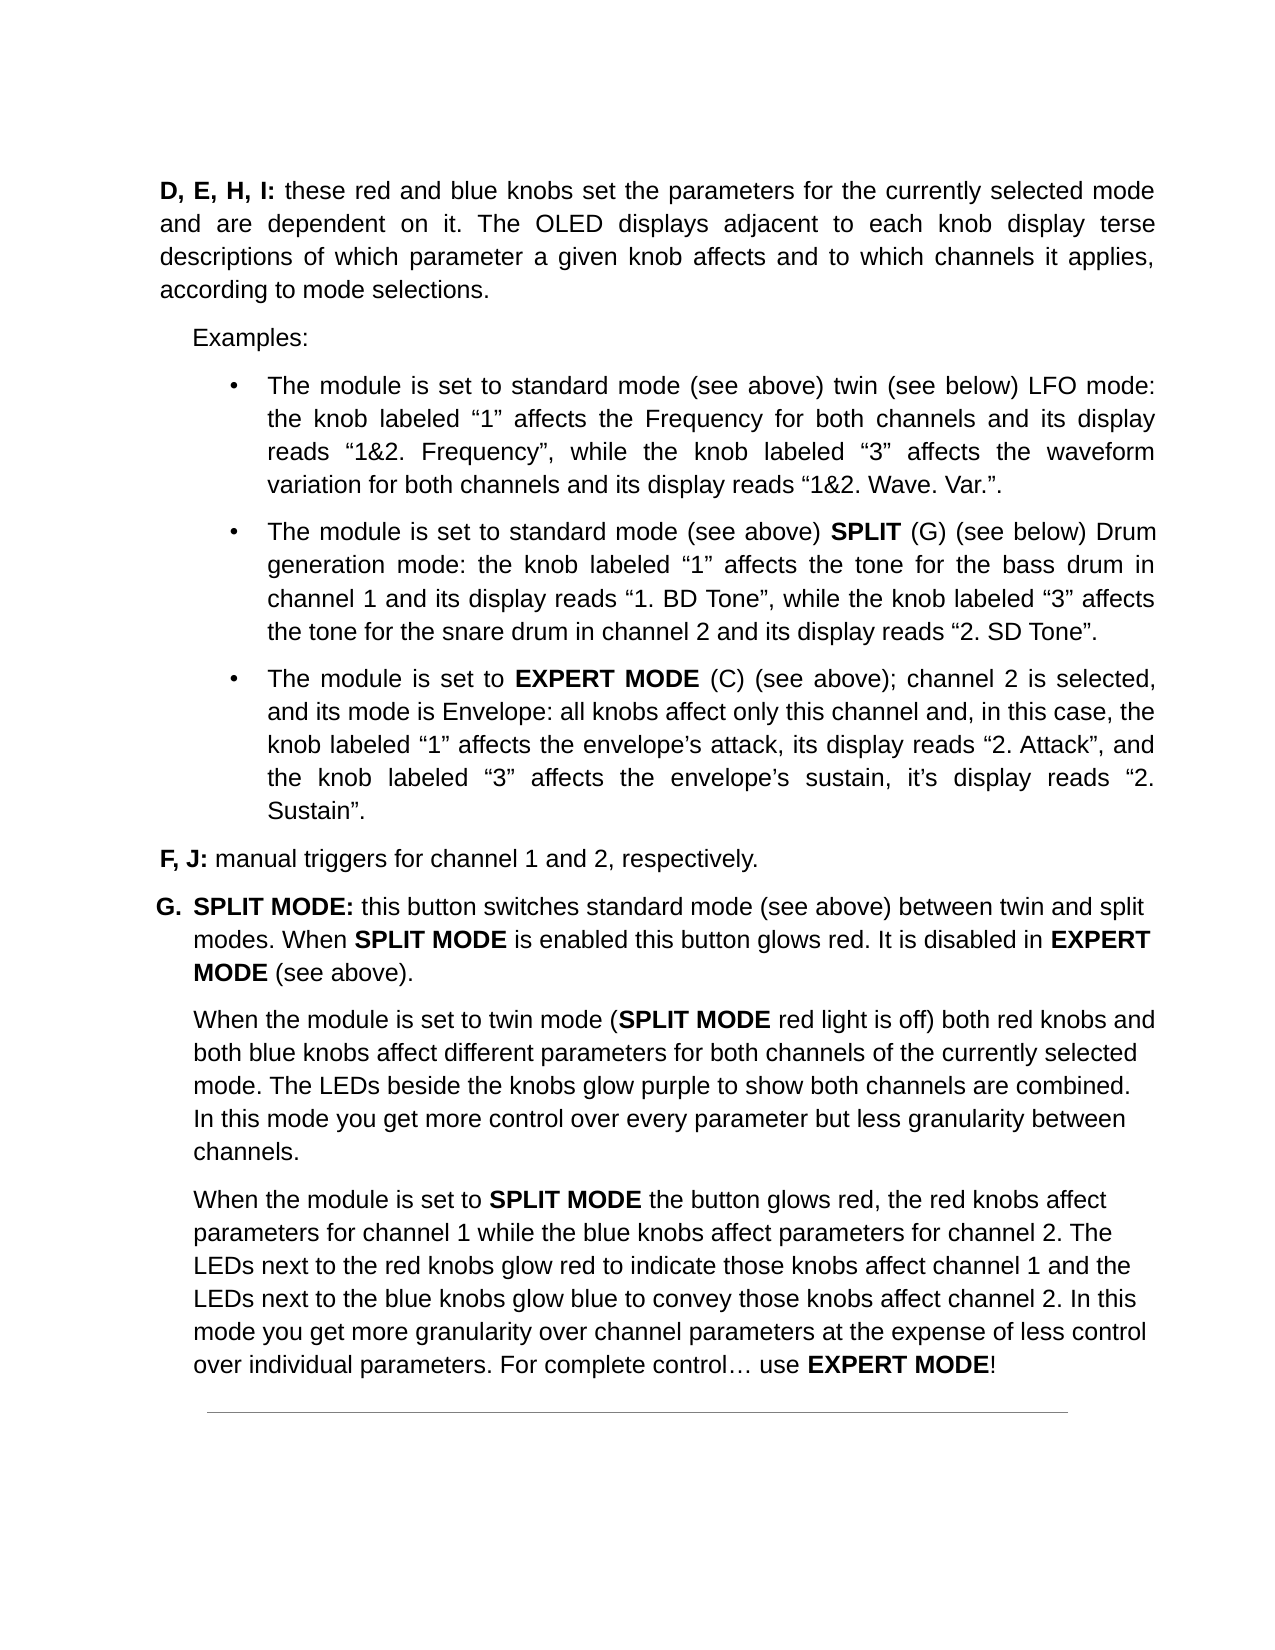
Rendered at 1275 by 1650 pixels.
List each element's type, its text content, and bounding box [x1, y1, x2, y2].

text D, E, H, I: these red and blue knobs set the parameters for the currently selected mode and are dependent on it. The OLED displays adjacent to each knob display terse descriptions of which parameter a given knob affects and to which channels it applies, according to mode selections. [159, 176, 1157, 304]
text Examples: [192, 323, 1157, 352]
list SPLIT MODE: this button switches standard mode (see above) between twin and split modes. When SPLIT MODE is enabled this button glows red. It is disabled in EXPERT MODE (see above). [156, 892, 1157, 986]
list When the module is set to SPLIT MODE the button glows red, the red knobs affect parameters for channel 1 while the blue knobs affect parameters for channel 2. The LEDs next to the red knobs glow red to indicate those knobs affect channel 1 and the LEDs next to the blue knobs glow blue to convey those knobs affect channel 2. In this mode you get more granularity over channel parameters at the expense of less control over individual parameters. For complete control… use EXPERT MODE! [156, 1185, 1157, 1379]
list The module is set to standard mode (see above) SPLIT (G) (see below) Drum generation mode: the knob labeled “1” affects the tone for the bass drum in channel 1 and its display reads “1. BD Tone”, while the knob labeled “3” affects the tone for the snare drum in channel 2 and its display reads “2. SD Tone”. [229, 517, 1157, 645]
list When the module is set to twin mode (SPLIT MODE red light is off) both red knobs and both blue knobs affect different parameters for both channels of the currently selected mode. The LEDs beside the knobs glow purple to show both channels are combined. In this mode you get more control over every parameter but less granularity between channels. [156, 1005, 1157, 1166]
list The module is set to standard mode (see above) twin (see below) LFO mode: the knob labeled “1” affects the Frequency for both channels and its display reads “1&2. Frequency”, while the knob labeled “3” affects the waveform variation for both channels and its display reads “1&2. Wave. Var.”. [229, 371, 1157, 498]
list The module is set to EXPERT MODE (C) (see above); channel 2 is selected, and its mode is Envelope: all knobs affect only this channel and, in this case, the knob labeled “1” affects the envelope’s attack, its display reads “2. Attack”, and the knob labeled “3” affects the envelope’s sustain, it’s display reads “2. Sustain”. [229, 664, 1157, 825]
text F, J: manual triggers for channel 1 and 2, respectively. [159, 844, 1157, 873]
